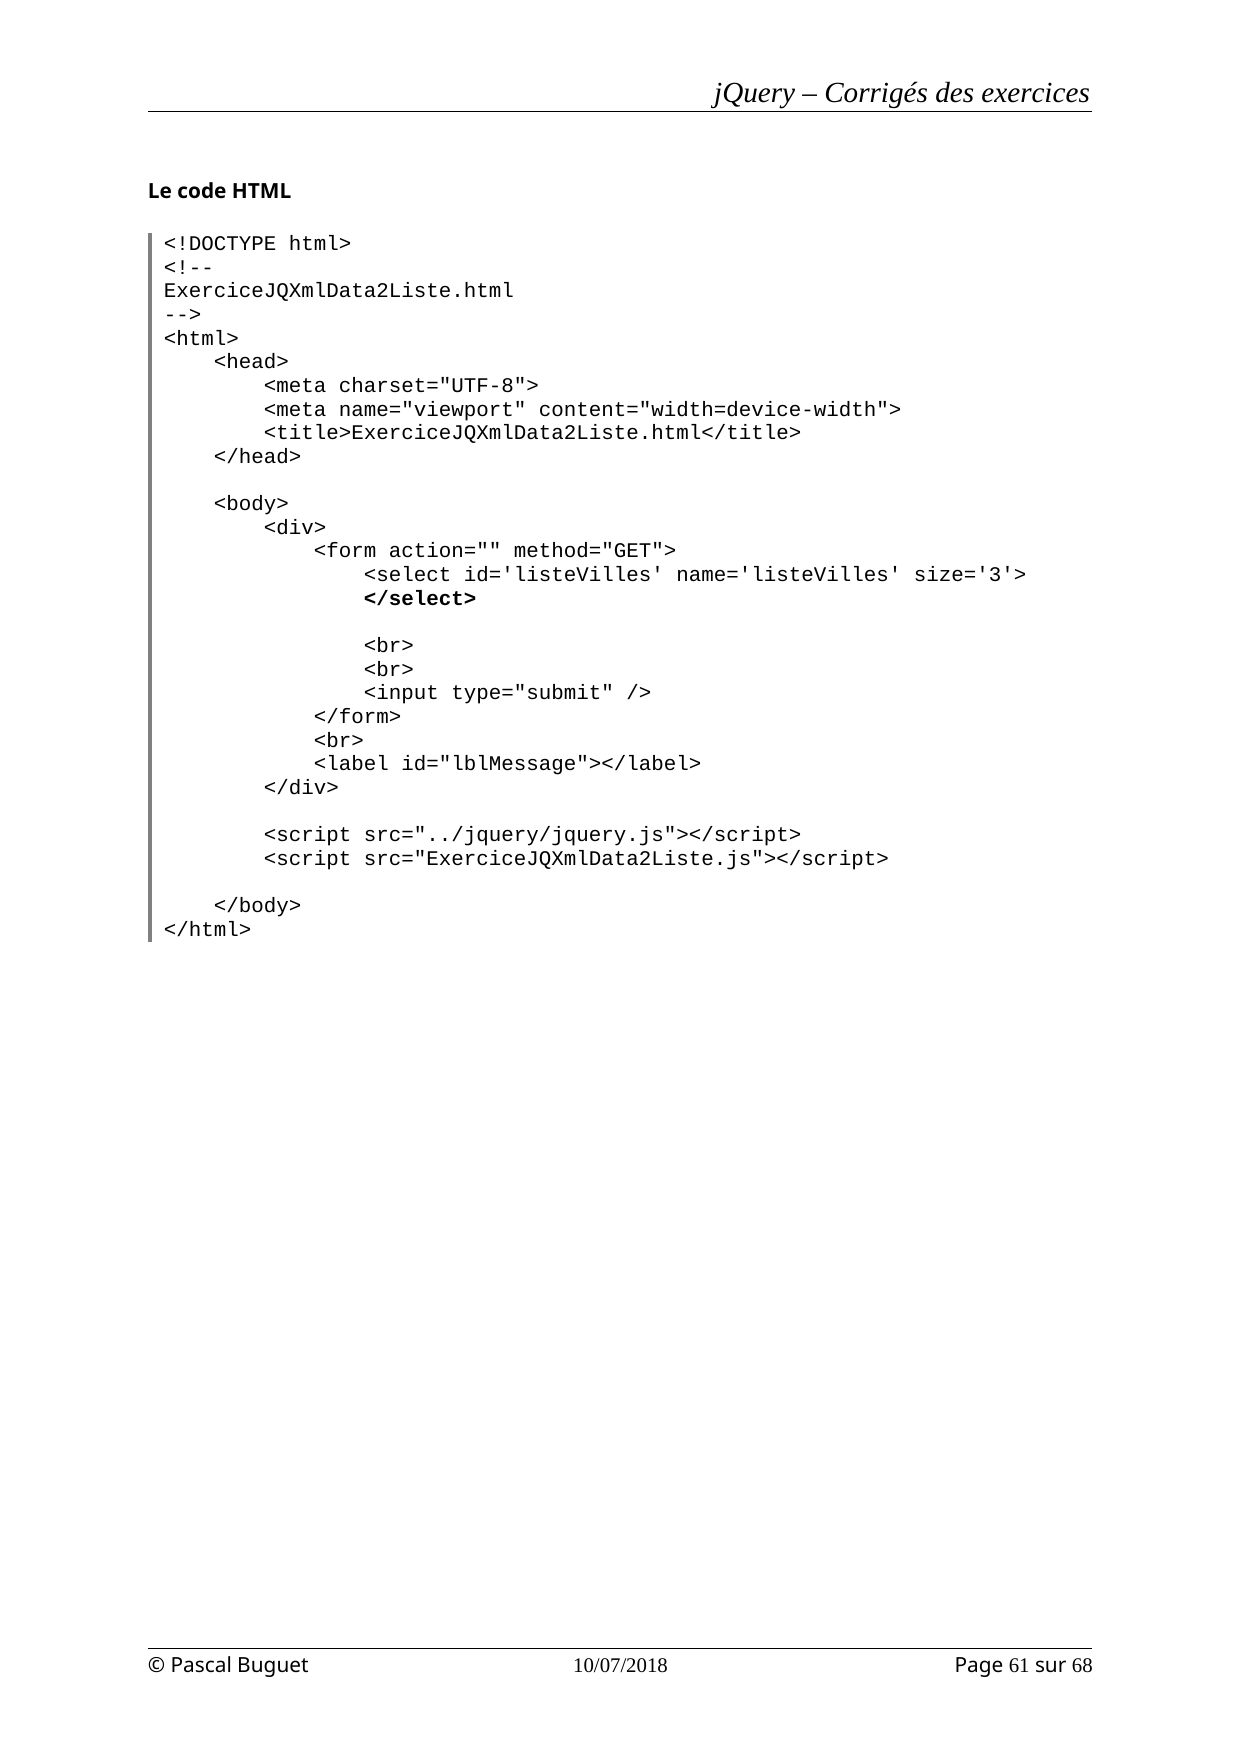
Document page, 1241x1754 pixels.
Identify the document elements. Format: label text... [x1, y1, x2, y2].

text <meta charset="UTF-8"> [152, 375, 1092, 398]
text <br> [152, 659, 1092, 682]
text <br> [152, 729, 1092, 753]
text <label id="lblMessage"></label> [152, 753, 1092, 777]
text ExerciceJQXmlData2Liste.html [152, 280, 1092, 304]
text <input type="submit" /> [152, 682, 1092, 706]
text --> [152, 304, 1092, 328]
text Le code HTML [148, 176, 1092, 204]
text <br> [152, 635, 1092, 659]
text <!DOCTYPE html> [152, 233, 1092, 257]
text <head> [152, 351, 1092, 375]
text <meta name="viewport" content="width=device-width"> [152, 398, 1092, 422]
text <html> [152, 328, 1092, 351]
text <div> [152, 517, 1092, 540]
text </form> [152, 706, 1092, 729]
text <!-- [152, 257, 1092, 280]
text </html> [152, 919, 1092, 942]
text <body> [152, 493, 1092, 517]
text </div> [152, 777, 1092, 801]
text </head> [152, 446, 1092, 469]
text <script src="../jquery/jquery.js"></script> [152, 824, 1092, 848]
text <form action="" method="GET"> [152, 540, 1092, 564]
text <script src="ExerciceJQXmlData2Liste.js"></script> [152, 848, 1092, 871]
text <select id='listeVilles' name='listeVilles' size='3'> [152, 564, 1092, 588]
text </body> [152, 895, 1092, 919]
text <title>ExerciceJQXmlData2Liste.html</title> [152, 422, 1092, 446]
text </select> [152, 588, 1092, 611]
